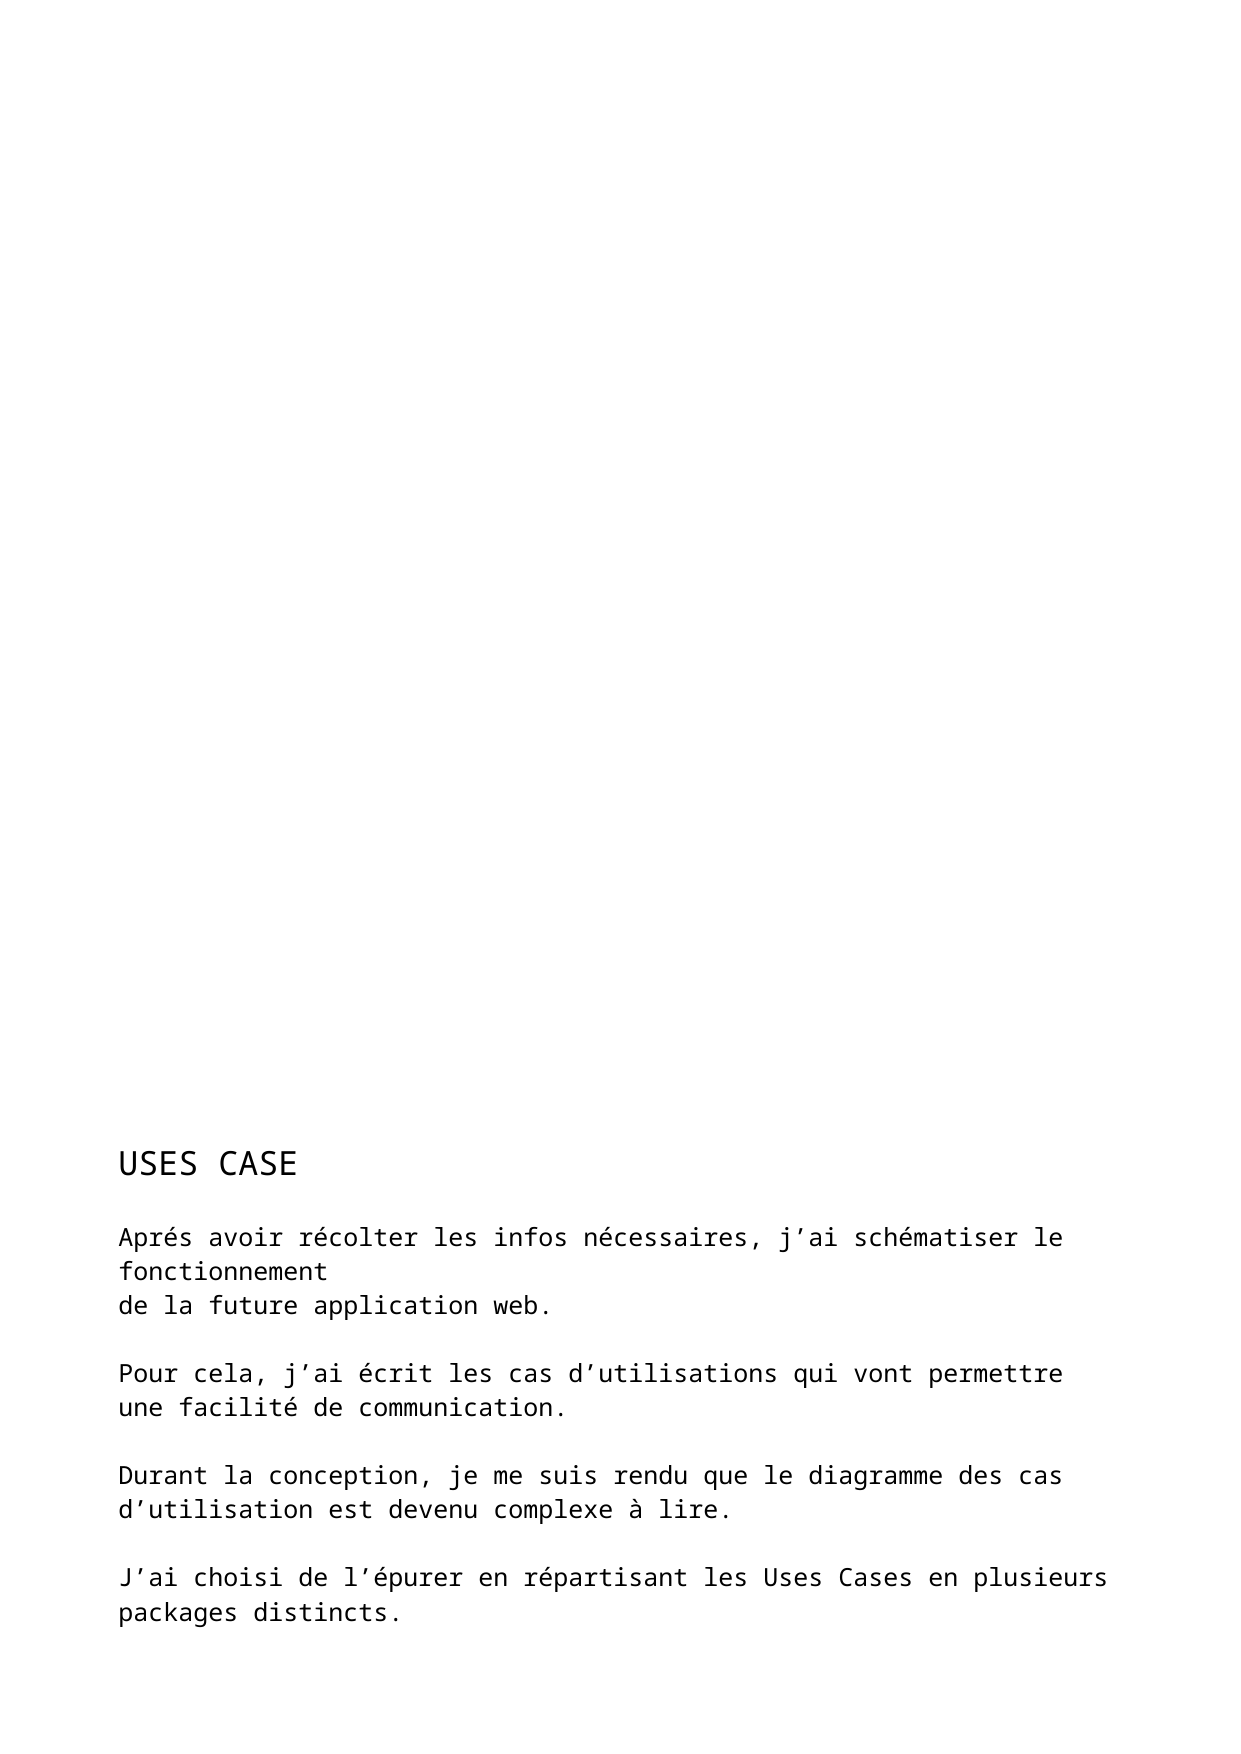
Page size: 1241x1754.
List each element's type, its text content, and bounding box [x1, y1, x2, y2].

text Aprés avoir récolter les infos nécessaires, j’ai schématiser le fonctionnement [118, 1219, 1122, 1288]
text de la future application web. [118, 1288, 1122, 1322]
text USES CASE [118, 1140, 1122, 1185]
text J’ai choisi de l’épurer en répartisant les Uses Cases en plusieurs packages distincts. [118, 1526, 1122, 1628]
text Pour cela, j’ai écrit les cas d’utilisations qui vont permettre une facilité de communication. [118, 1356, 1122, 1424]
text Durant la conception, je me suis rendu que le diagramme des cas d’utilisation est devenu complexe à lire. [118, 1458, 1122, 1526]
